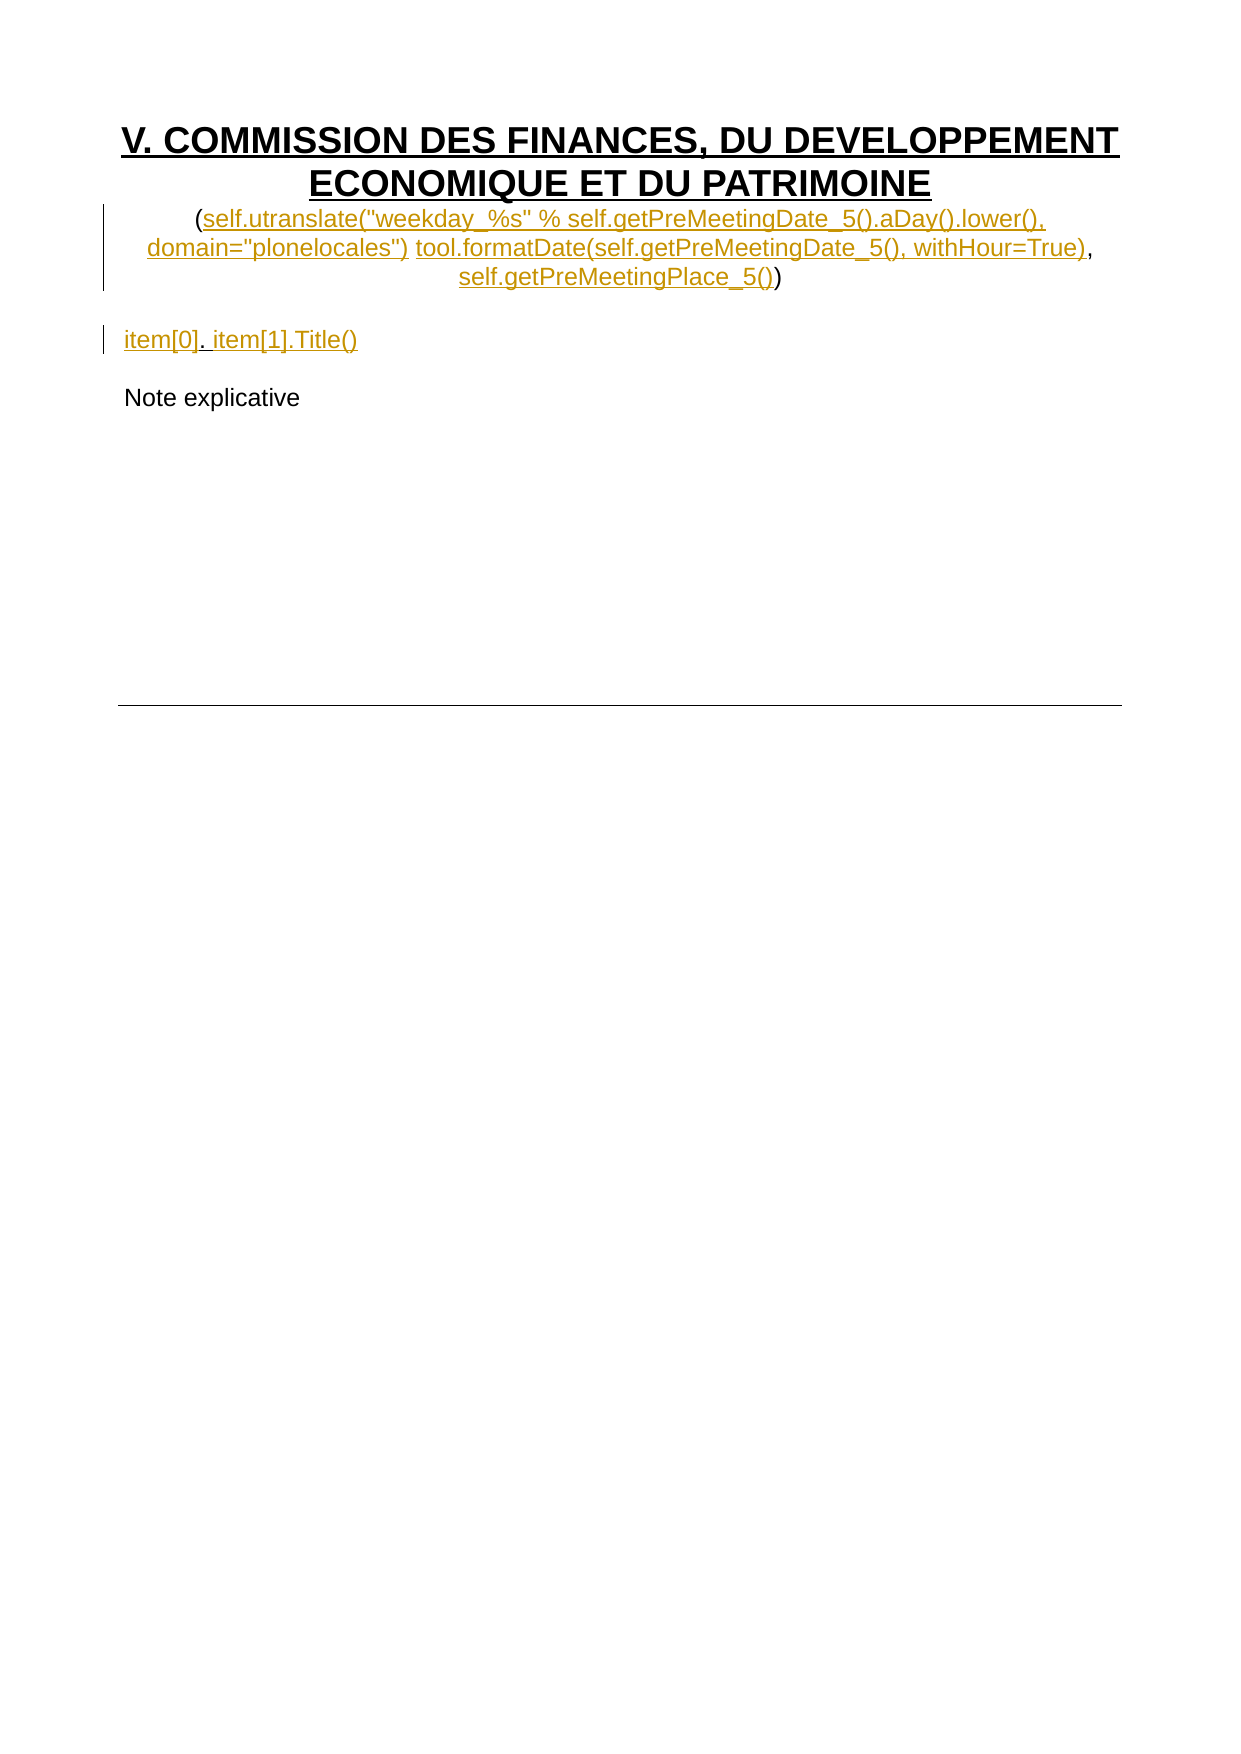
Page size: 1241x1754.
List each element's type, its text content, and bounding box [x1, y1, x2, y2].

text V. COMMISSION DES FINANCES, DU DEVELOPPEMENT ECONOMIQUE ET DU PATRIMOINE [118, 118, 1122, 204]
table_header item[0]. item[1].Title() Note explicative [118, 319, 1122, 704]
text (self.utranslate("weekday_%s" % self.getPreMeetingDate_5().aDay().lower(), domain="plonelocales") tool.formatDate(self.getPreMeetingDate_5(), withHour=True), self.getPreMeetingPlace_5()) [118, 204, 1122, 291]
